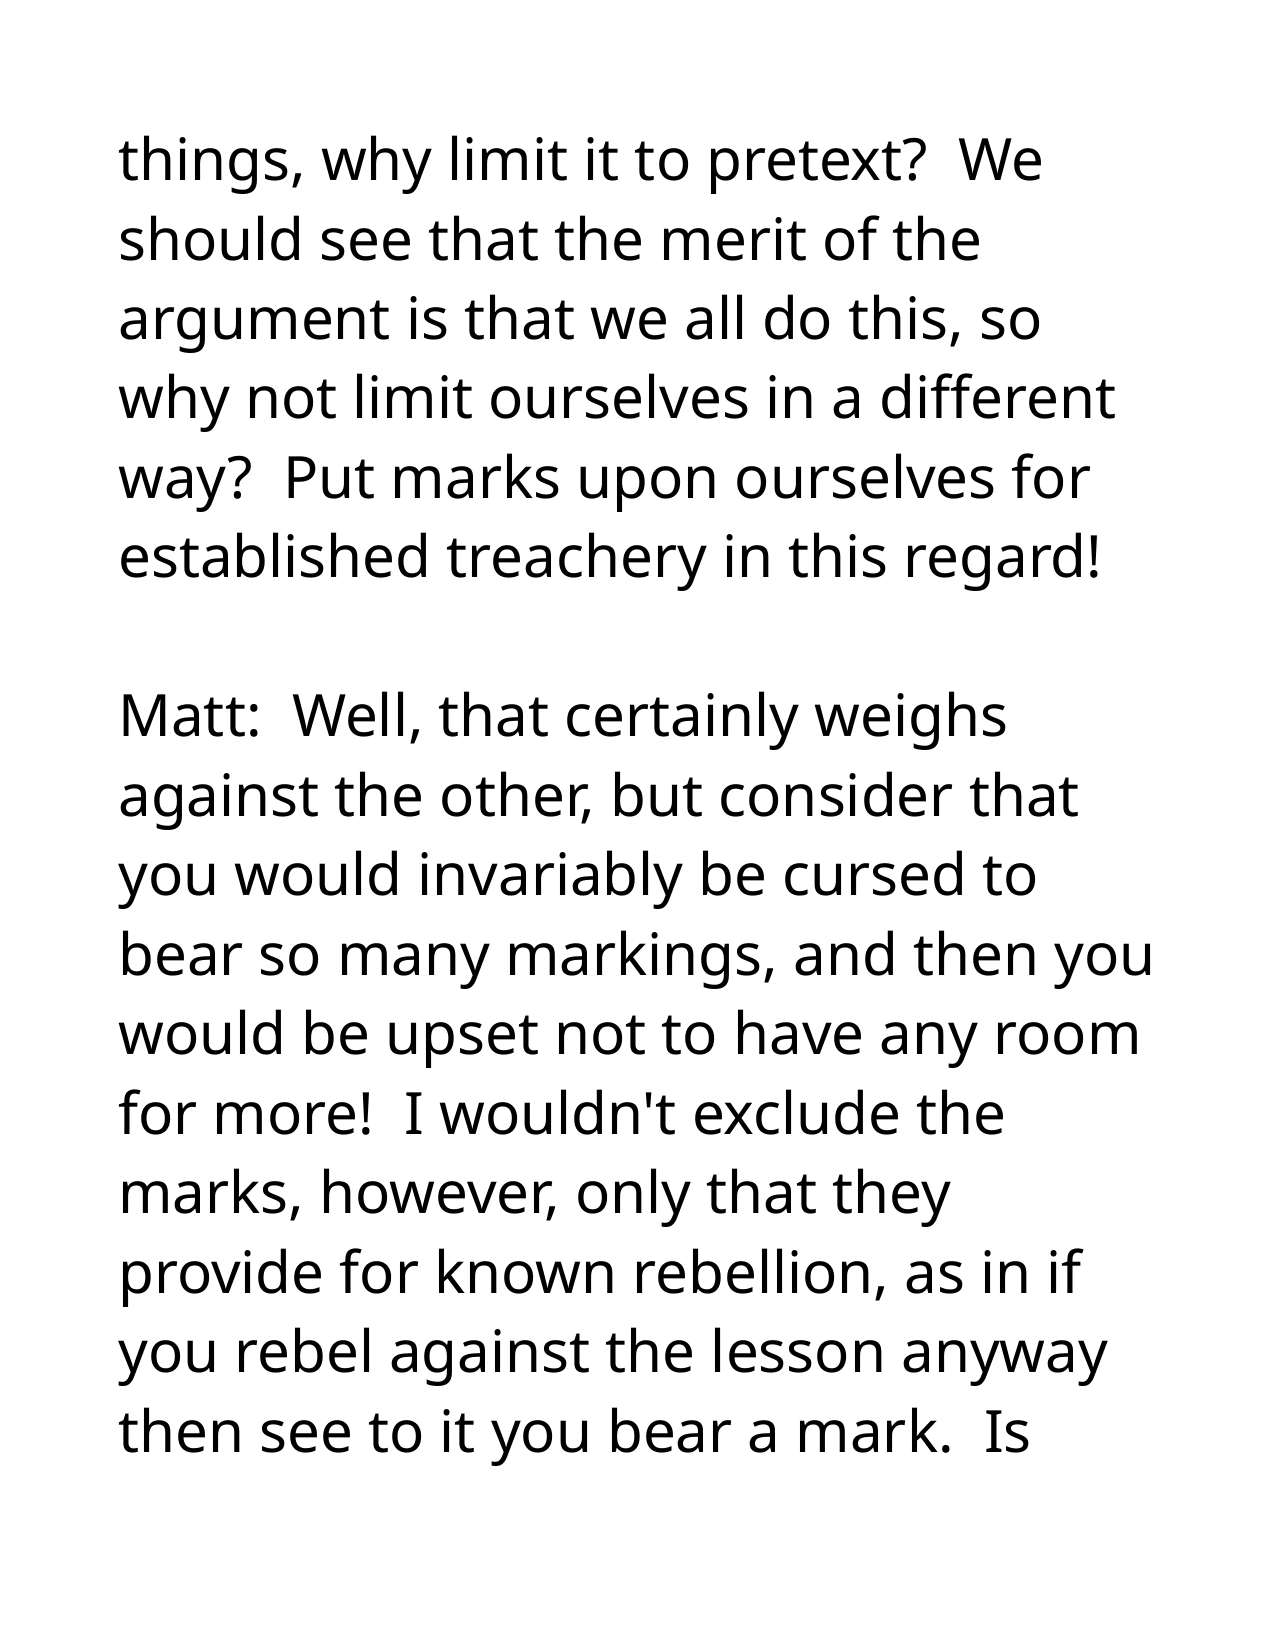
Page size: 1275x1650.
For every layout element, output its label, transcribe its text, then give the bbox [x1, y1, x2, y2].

text things, why limit it to pretext? We should see that the merit of the argument is that we all do this, so why not limit ourselves in a different way? Put marks upon ourselves for established treachery in this regard! [118, 118, 1157, 595]
text Matt: Well, that certainly weighs against the other, but consider that you would invariably be cursed to bear so many markings, and then you would be upset not to have any room for more! I wouldn't exclude the marks, however, only that they provide for known rebellion, as in if you rebel against the lesson anyway then see to it you bear a mark. Is [118, 674, 1157, 1469]
